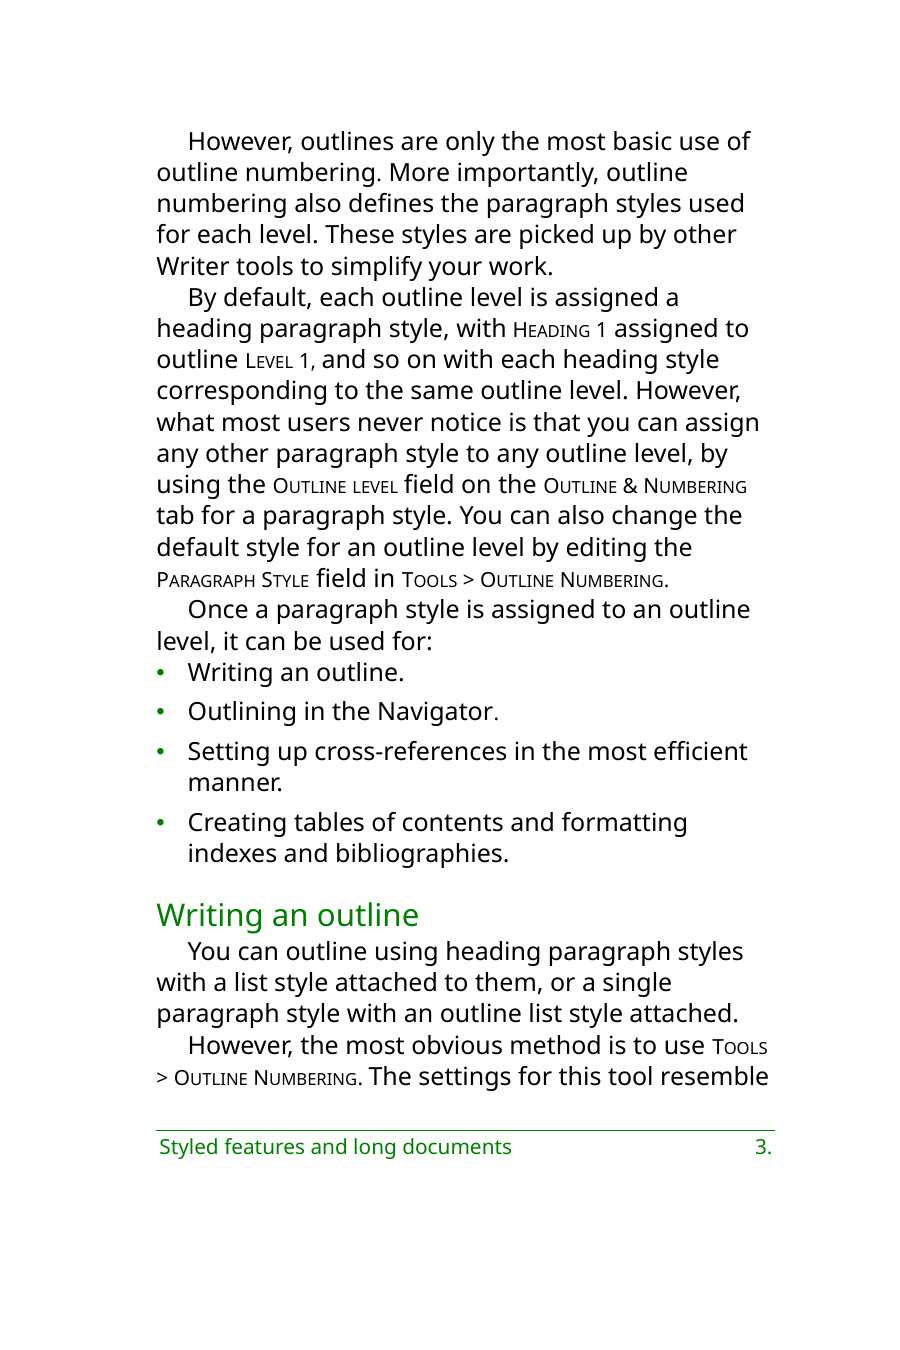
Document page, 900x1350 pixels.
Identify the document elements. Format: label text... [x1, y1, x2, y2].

text By default, each outline level is assigned a heading paragraph style, with Heading 1 assigned to outline Level 1, and so on with each heading style corresponding to the same outline level. However, what most users never notice is that you can assign any other paragraph style to any outline level, by using the Outline level field on the Outline & Numbering tab for a paragraph style. You can also change the default style for an outline level by editing the Paragraph Style field in Tools > Outline Numbering. [156, 281, 775, 594]
subtitle Writing an outline [156, 893, 775, 935]
list Setting up cross-references in the most efficient manner. [156, 735, 775, 798]
text Once a paragraph style is assigned to an outline level, it can be used for: [156, 594, 775, 656]
list Outlining in the Navigator. [156, 696, 775, 727]
text You can outline using heading paragraph styles with a list style attached to them, or a single paragraph style with an outline list style attached. [156, 935, 775, 1029]
text However, outlines are only the most basic use of outline numbering. More importantly, outline numbering also defines the paragraph styles used for each level. These styles are picked up by other Writer tools to simplify your work. [156, 125, 775, 281]
list Writing an outline. [156, 656, 775, 687]
text However, the most obvious method is to use Tools > Outline Numbering. The settings for this tool resemble [156, 1029, 775, 1092]
list Creating tables of contents and formatting indexes and bibliographies. [156, 806, 775, 869]
